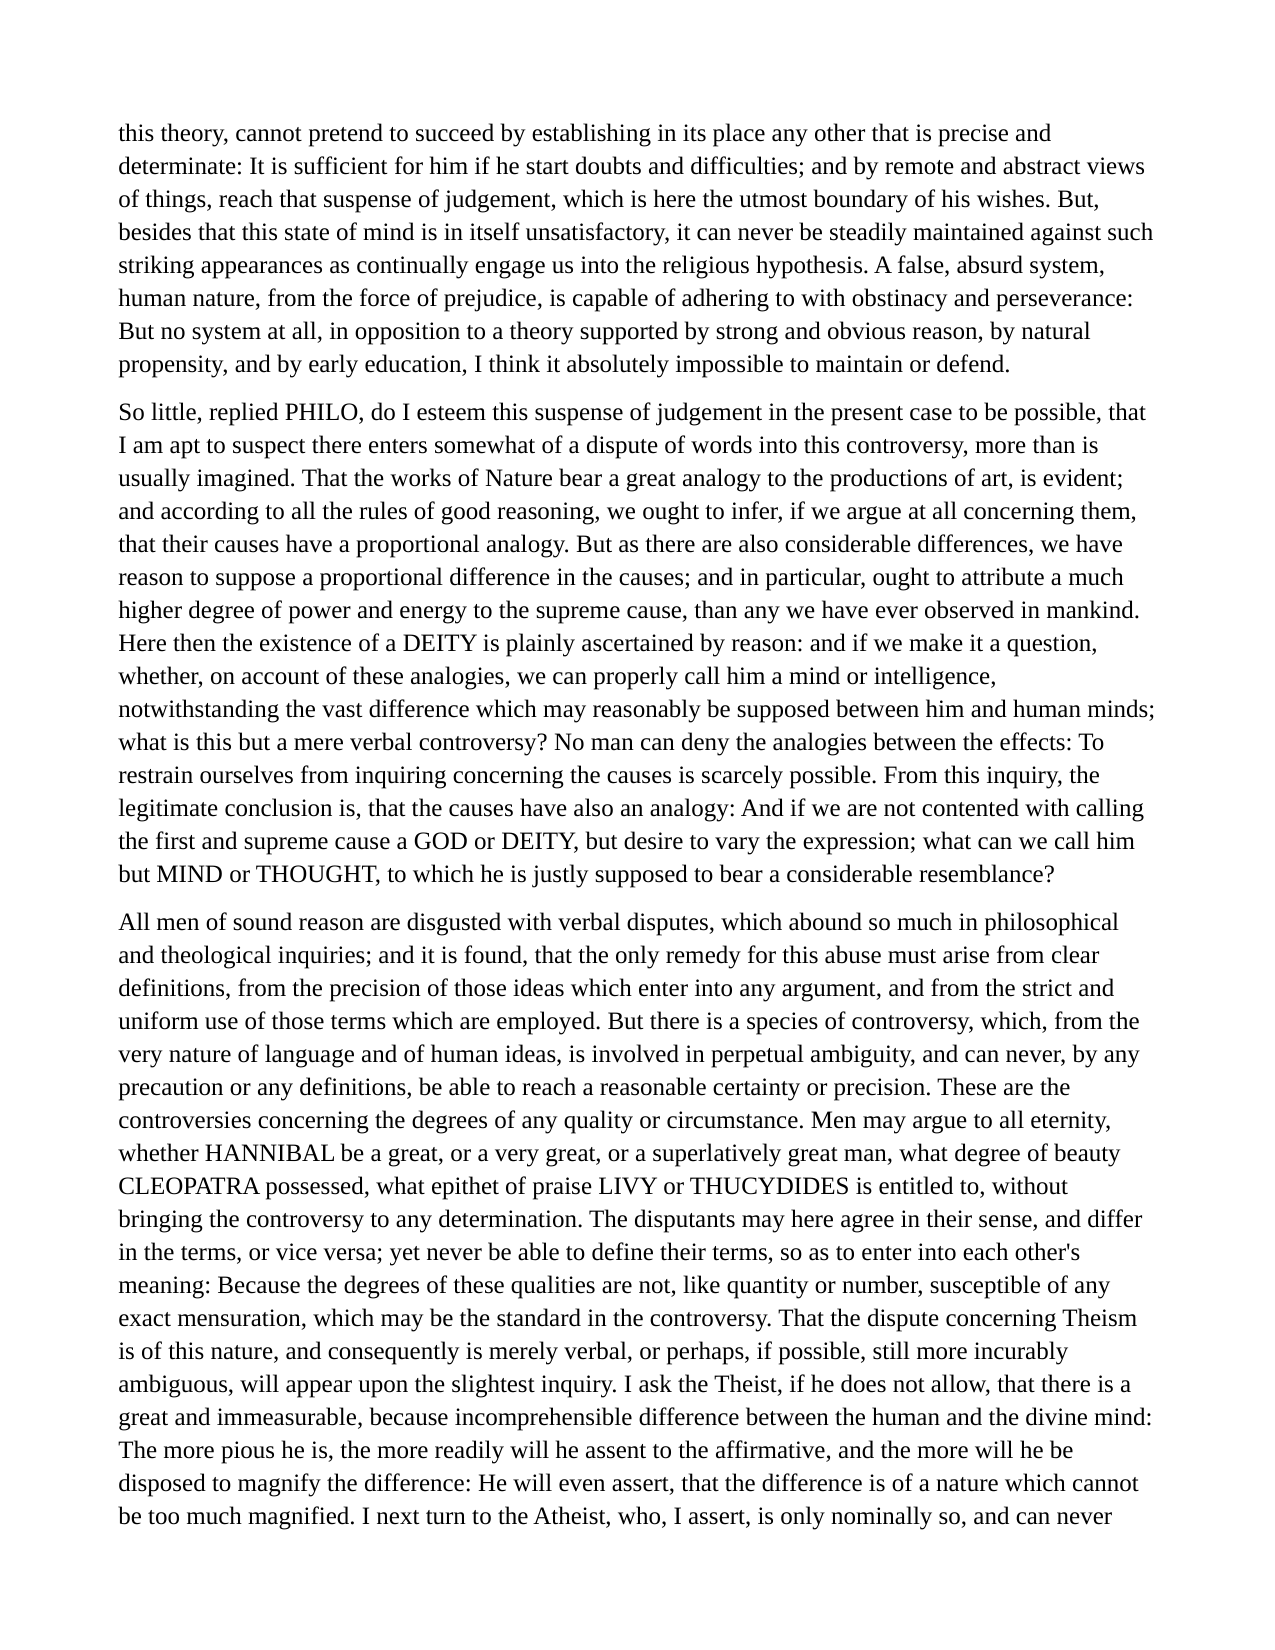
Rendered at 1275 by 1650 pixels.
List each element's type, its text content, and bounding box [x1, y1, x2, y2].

text All men of sound reason are disgusted with verbal disputes, which abound so much in philosophical and theological inquiries; and it is found, that the only remedy for this abuse must arise from clear definitions, from the precision of those ideas which enter into any argument, and from the strict and uniform use of those terms which are employed. But there is a species of controversy, which, from the very nature of language and of human ideas, is involved in perpetual ambiguity, and can never, by any precaution or any definitions, be able to reach a reasonable certainty or precision. These are the controversies concerning the degrees of any quality or circumstance. Men may argue to all eternity, whether HANNIBAL be a great, or a very great, or a superlatively great man, what degree of beauty CLEOPATRA possessed, what epithet of praise LIVY or THUCYDIDES is entitled to, without bringing the controversy to any determination. The disputants may here agree in their sense, and differ in the terms, or vice versa; yet never be able to define their terms, so as to enter into each other's meaning: Because the degrees of these qualities are not, like quantity or number, susceptible of any exact mensuration, which may be the standard in the controversy. That the dispute concerning Theism is of this nature, and consequently is merely verbal, or perhaps, if possible, still more incurably ambiguous, will appear upon the slightest inquiry. I ask the Theist, if he does not allow, that there is a great and immeasurable, because incomprehensible difference between the human and the divine mind: The more pious he is, the more readily will he assent to the affirmative, and the more will he be disposed to magnify the difference: He will even assert, that the difference is of a nature which cannot be too much magnified. I next turn to the Atheist, who, I assert, is only nominally so, and can never [118, 907, 1157, 1530]
text So little, replied PHILO, do I esteem this suspense of judgement in the present case to be possible, that I am apt to suspect there enters somewhat of a dispute of words into this controversy, more than is usually imagined. That the works of Nature bear a great analogy to the productions of art, is evident; and according to all the rules of good reasoning, we ought to infer, if we argue at all concerning them, that their causes have a proportional analogy. But as there are also considerable differences, we have reason to suppose a proportional difference in the causes; and in particular, ought to attribute a much higher degree of power and energy to the supreme cause, than any we have ever observed in mankind. Here then the existence of a DEITY is plainly ascertained by reason: and if we make it a question, whether, on account of these analogies, we can properly call him a mind or intelligence, notwithstanding the vast difference which may reasonably be supposed between him and human minds; what is this but a mere verbal controversy? No man can deny the analogies between the effects: To restrain ourselves from inquiring concerning the causes is scarcely possible. From this inquiry, the legitimate conclusion is, that the causes have also an analogy: And if we are not contented with calling the first and supreme cause a GOD or DEITY, but desire to vary the expression; what can we call him but MIND or THOUGHT, to which he is justly supposed to bear a considerable resemblance? [118, 397, 1157, 888]
text this theory, cannot pretend to succeed by establishing in its place any other that is precise and determinate: It is sufficient for him if he start doubts and difficulties; and by remote and abstract views of things, reach that suspense of judgement, which is here the utmost boundary of his wishes. But, besides that this state of mind is in itself unsatisfactory, it can never be steadily maintained against such striking appearances as continually engage us into the religious hypothesis. A false, absurd system, human nature, from the force of prejudice, is capable of adhering to with obstinacy and perseverance: But no system at all, in opposition to a theory supported by strong and obvious reason, by natural propensity, and by early education, I think it absolutely impossible to maintain or defend. [118, 118, 1157, 378]
